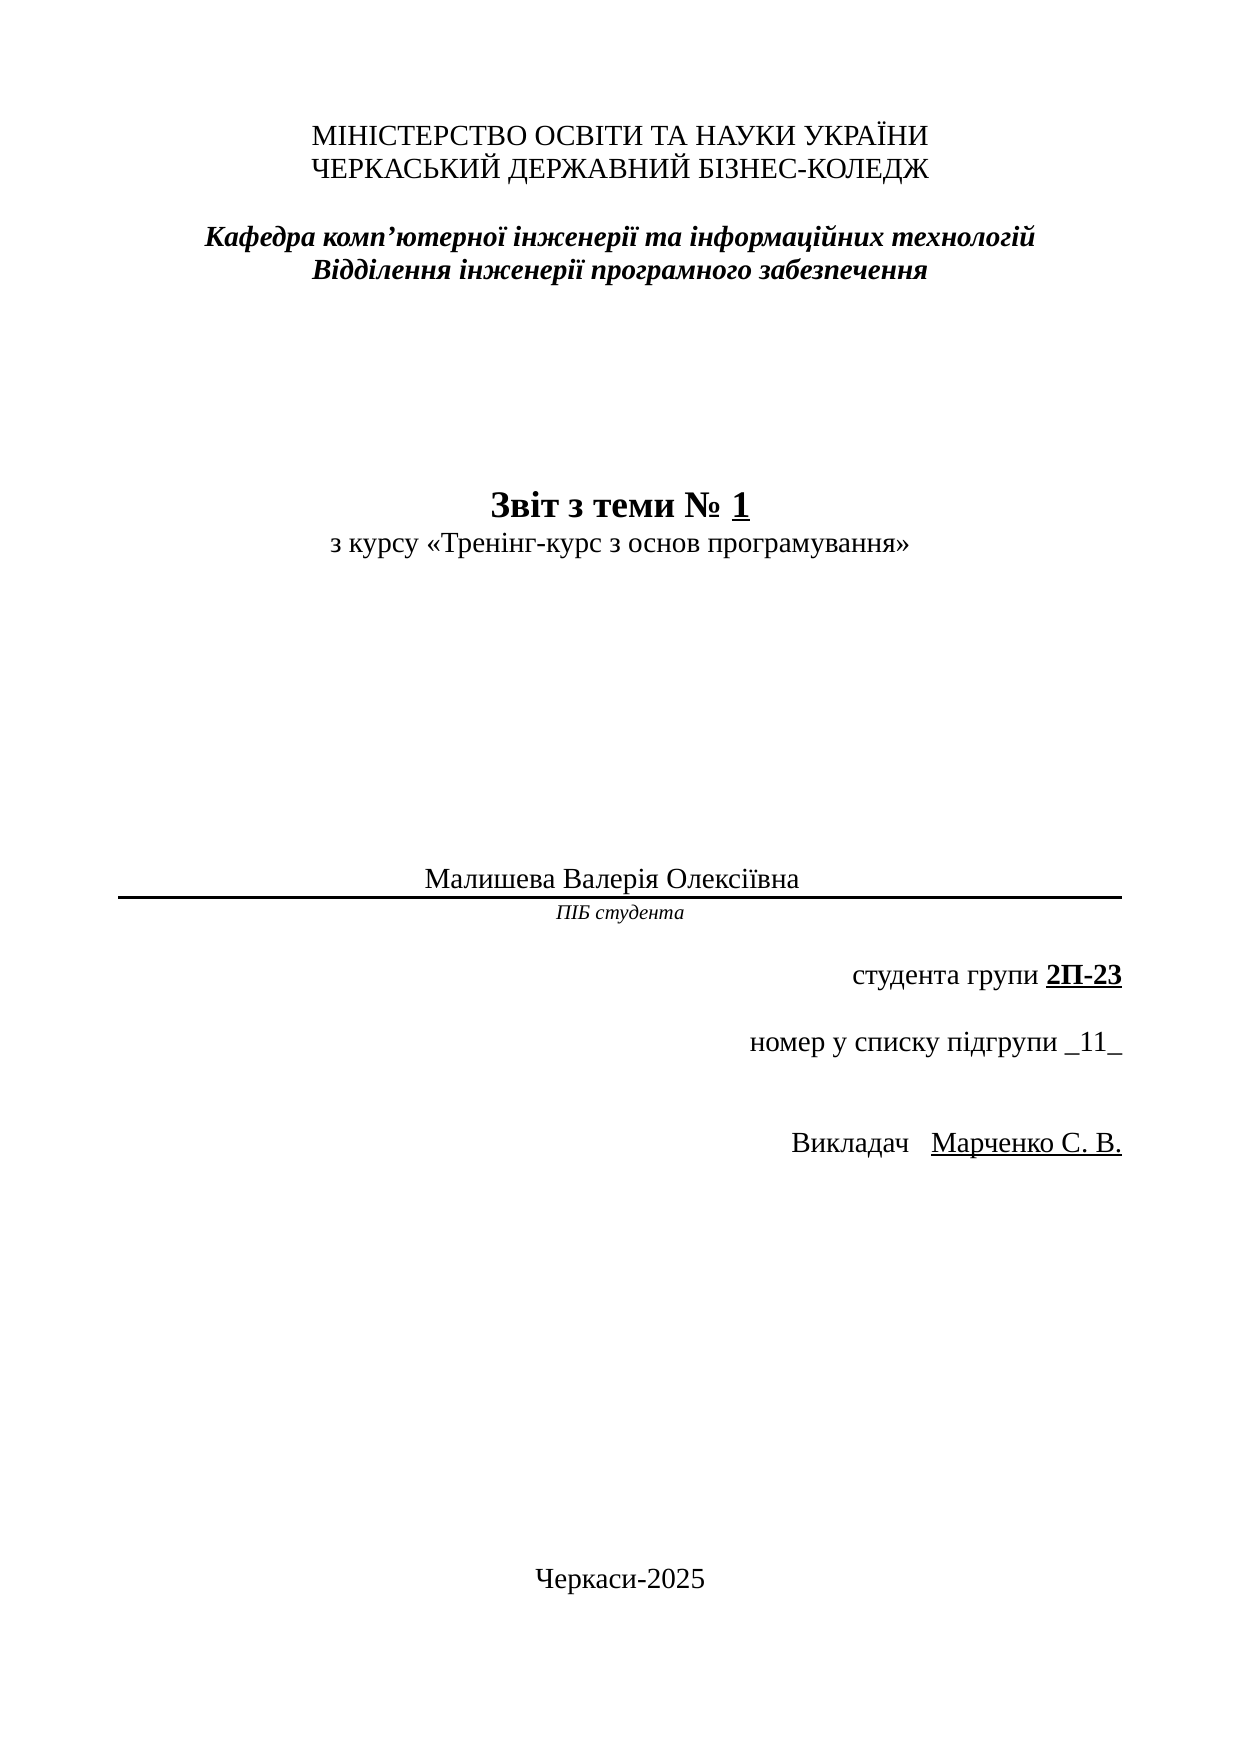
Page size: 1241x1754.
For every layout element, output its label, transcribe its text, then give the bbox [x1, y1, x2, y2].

text МІНІСТЕРСТВО ОСВІТИ ТА НАУКИ УКРАЇНИ [118, 118, 1122, 152]
text Викладач Марченко С. В. [118, 1125, 1122, 1158]
text студента групи 2П-23 [118, 957, 1122, 991]
text Черкаси-2025 [118, 1561, 1122, 1594]
text Звіт з теми № 1 [118, 482, 1122, 525]
text Відділення інженерії програмного забезпечення [118, 252, 1122, 286]
text Кафедра комп’ютерної інженерії та інформаційних технологій [118, 219, 1122, 252]
text номер у списку підгрупи _11_ [118, 1024, 1122, 1058]
text ЧЕРКАСЬКИЙ ДЕРЖАВНИЙ БІЗНЕС-КОЛЕДЖ [118, 152, 1122, 185]
text Малишева Валерія Олексіївна [118, 861, 1122, 896]
text з курсу «Тренінг-курс з основ програмування» [118, 525, 1122, 559]
text ПІБ студента [118, 899, 1122, 924]
